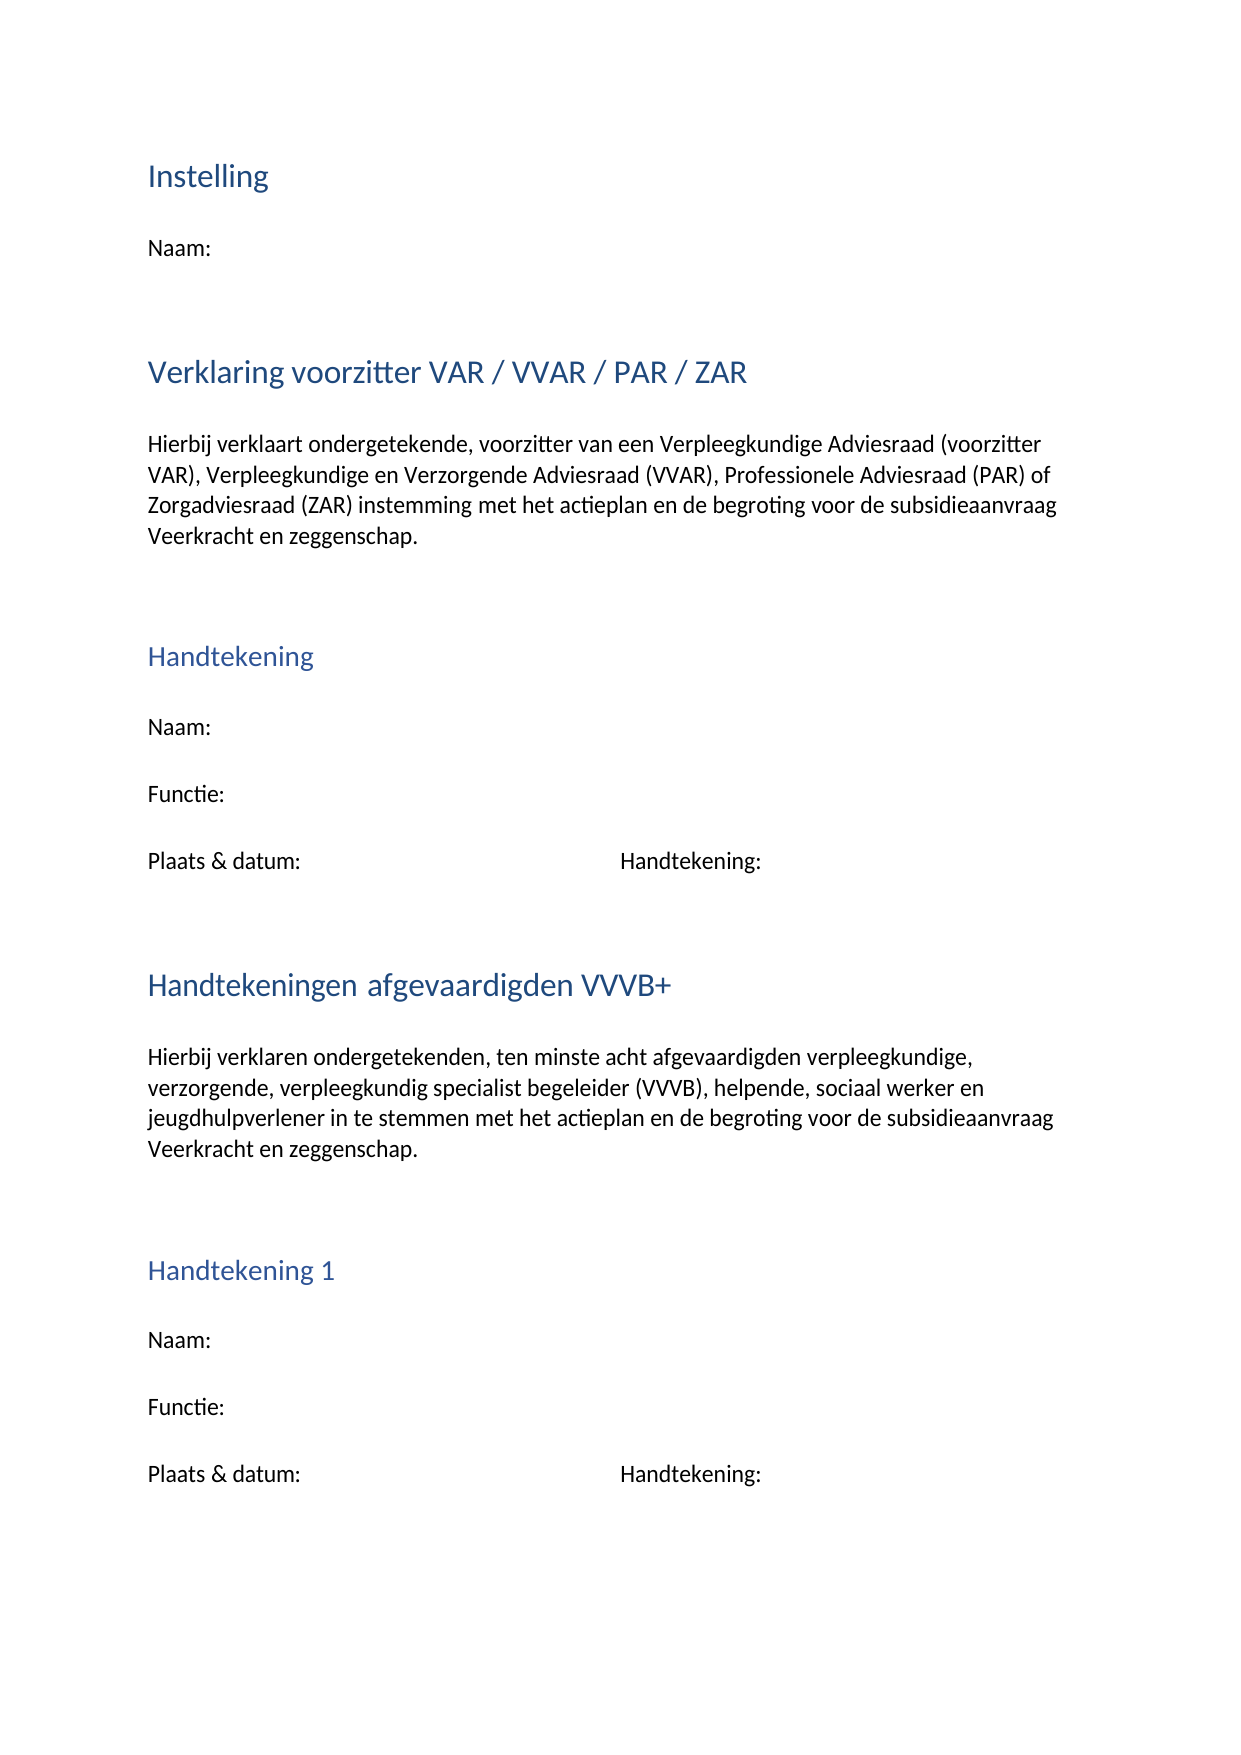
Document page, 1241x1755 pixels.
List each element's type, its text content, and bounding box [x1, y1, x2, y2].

subtitle Verklaring voorzitter VAR / VVAR / PAR / ZAR [148, 351, 1093, 391]
subtitle Handtekening 1 [148, 1252, 1093, 1287]
text Hierbij verklaart ondergetekende, voorzitter van een Verpleegkundige Adviesraad (voorzitter VAR), Verpleegkundige en Verzorgende Adviesraad (VVAR), Professionele Adviesraad (PAR) of Zorgadviesraad (ZAR) instemming met het actieplan en de begroting voor de subsidieaanvraag Veerkracht en zeggenschap. [148, 428, 1090, 550]
text Naam: [148, 232, 1090, 263]
text Functie: [148, 1391, 1090, 1422]
text Plaats & datum: Handtekening: [148, 1459, 1090, 1489]
text Naam: [148, 1324, 1090, 1354]
text Plaats & datum: Handtekening: [148, 845, 1090, 876]
subtitle Instelling [148, 155, 1093, 195]
subtitle Handtekening [148, 638, 1093, 674]
text Naam: [148, 711, 1090, 741]
subtitle Handtekeningen afgevaardigden VVVB+ [148, 964, 1093, 1005]
text Hierbij verklaren ondergetekenden, ten minste acht afgevaardigden verpleegkundige, verzorgende, verpleegkundig specialist begeleider (VVVB), helpende, sociaal werker en jeugdhulpverlener in te stemmen met het actieplan en de begroting voor de subsidieaanvraag Veerkracht en zeggenschap. [148, 1041, 1090, 1163]
text Functie: [148, 778, 1090, 809]
